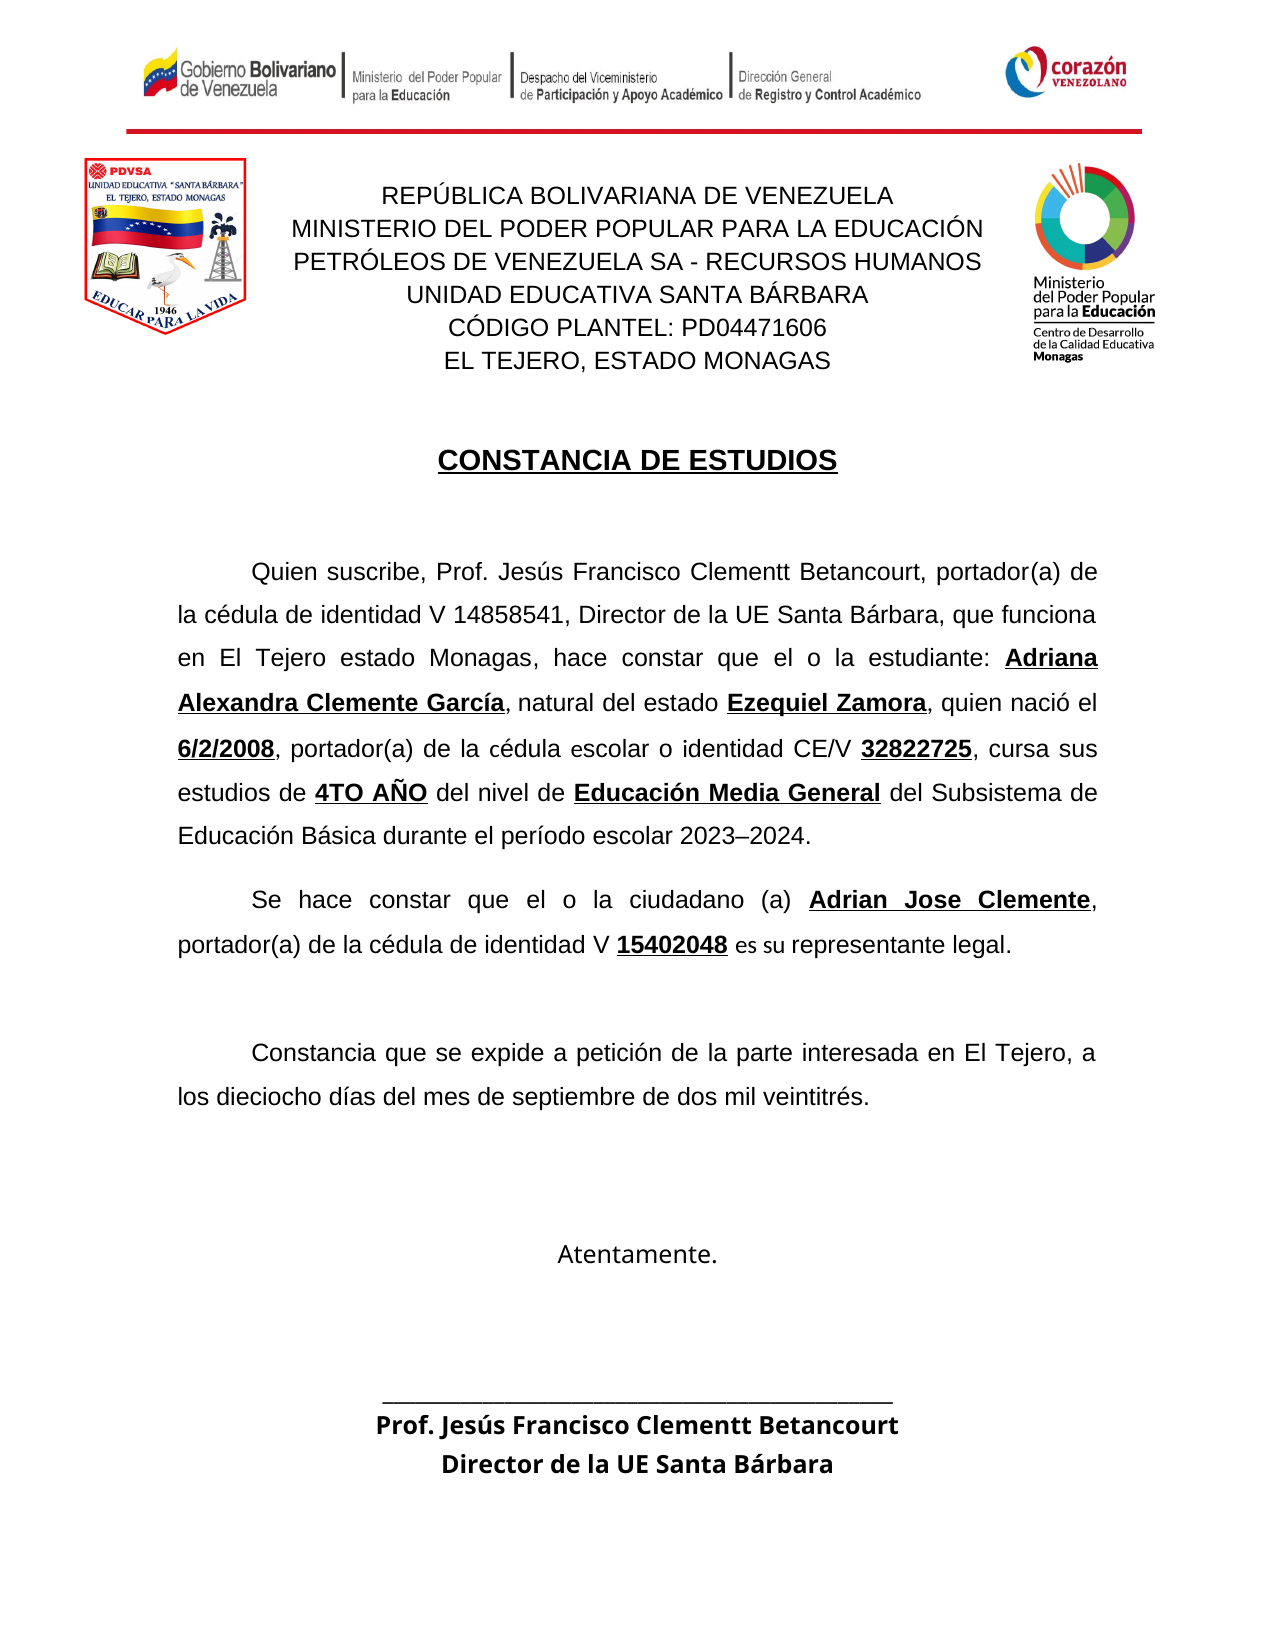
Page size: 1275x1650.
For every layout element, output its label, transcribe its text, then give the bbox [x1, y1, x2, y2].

text Prof. Jesús Francisco Clementt Betancourt [177, 1407, 1098, 1441]
text ______________________________________________ [177, 1373, 1098, 1407]
subtitle REPÚBLICA BOLIVARIANA DE VENEZUELA [252, 181, 978, 209]
subtitle PETRÓLEOS DE VENEZUELA SA - RECURSOS HUMANOS [252, 247, 978, 275]
subtitle MINISTERIO DEL PODER POPULAR PARA LA EDUCACIÓN [252, 214, 978, 242]
subtitle CONSTANCIA DE ESTUDIOS [177, 443, 1098, 476]
text Quien suscribe, Prof. Jesús Francisco Clementt Betancourt, portador(a) de la cédula de identidad V 14858541, Director de la UE Santa Bárbara, que funciona en El Tejero estado Monagas, hace constar que el o la estudiante: Adriana Alexandra Clemente García, natural del estado Ezequiel Zamora, quien nació el 6/2/2008, portador(a) de la cédula escolar o identidad CE/V 32822725, cursa sus estudios de 4TO AÑO del nivel de Educación Media General del Subsistema de Educación Básica durante el período escolar 2023–2024. [177, 557, 1098, 849]
text Constancia que se expide a petición de la parte interesada en El Tejero, a los dieciocho días del mes de septiembre de dos mil veintitrés. [177, 1038, 1098, 1110]
text Director de la UE Santa Bárbara [177, 1447, 1098, 1481]
text CÓDIGO PLANTEL: PD04471606 [177, 313, 978, 341]
text UNIDAD EDUCATIVA SANTA BÁRBARA [252, 280, 978, 308]
picture [79, 158, 252, 335]
picture [126, 11, 1142, 134]
text EL TEJERO, ESTADO MONAGAS [177, 346, 978, 374]
picture [978, 153, 1200, 377]
text Atentamente. [177, 1237, 1098, 1271]
text Se hace constar que el o la ciudadano (a) Adrian Jose Clemente, portador(a) de la cédula de identidad V 15402048 es su representante legal. [177, 885, 1098, 959]
